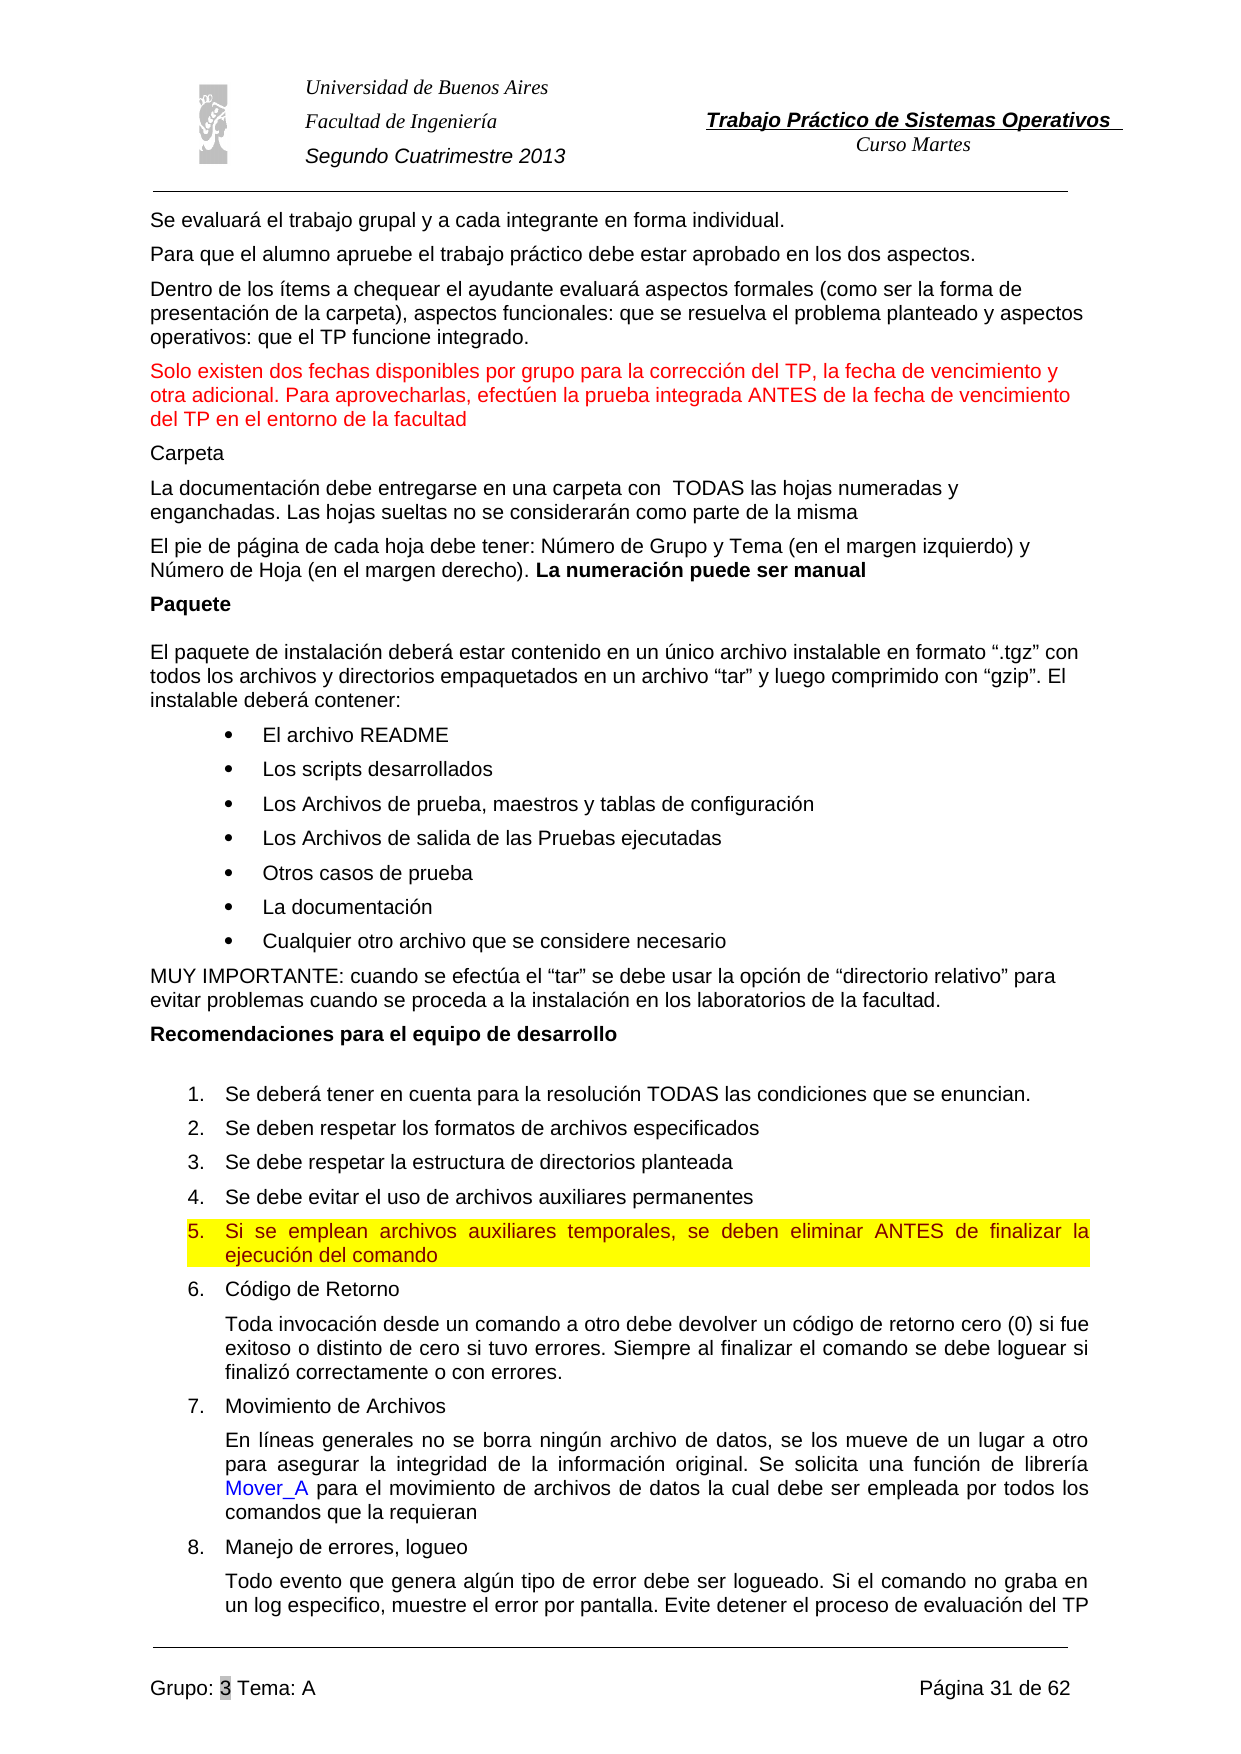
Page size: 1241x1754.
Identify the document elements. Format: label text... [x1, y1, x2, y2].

text El paquete de instalación deberá estar contenido en un único archivo instalable en formato “.tgz” con todos los archivos y directorios empaquetados en un archivo “tar” y luego comprimido con “gzip”. El instalable deberá contener: [150, 640, 1090, 712]
text MUY IMPORTANTE: cuando se efectúa el “tar” se debe usar la opción de “directorio relativo” para evitar problemas cuando se proceda a la instalación en los laboratorios de la facultad. [150, 964, 1090, 1012]
text La documentación debe entregarse en una carpeta con TODAS las hojas numeradas y enganchadas. Las hojas sueltas no se considerarán como parte de la misma [150, 476, 1090, 523]
list El archivo README [225, 722, 1090, 746]
text Toda invocación desde un comando a otro debe devolver un código de retorno cero (0) si fue exitoso o distinto de cero si tuvo errores. Siempre al finalizar el comando se debe loguear si finalizó correctamente o con errores. [225, 1312, 1090, 1383]
text Carpeta [150, 441, 1090, 465]
list Los scripts desarrollados [225, 757, 1090, 781]
list La documentación [225, 895, 1090, 919]
text Para que el alumno apruebe el trabajo práctico debe estar aprobado en los dos aspectos. [150, 242, 1090, 266]
list Los Archivos de salida de las Pruebas ejecutadas [225, 826, 1090, 850]
text En líneas generales no se borra ningún archivo de datos, se los mueve de un lugar a otro para asegurar la integridad de la información original. Se solicita una función de librería Mover_A para el movimiento de archivos de datos la cual debe ser empleada por todos los comandos que la requieran [225, 1428, 1090, 1524]
text Todo evento que genera algún tipo de error debe ser logueado. Si el comando no graba en un log especifico, muestre el error por pantalla. Evite detener el proceso de evaluación del TP [225, 1569, 1090, 1617]
list Se debe evitar el uso de archivos auxiliares permanentes [187, 1184, 1090, 1208]
list Cualquier otro archivo que se considere necesario [225, 929, 1090, 953]
list Manejo de errores, logueo [187, 1534, 1090, 1558]
list Se deberá tener en cuenta para la resolución TODAS las condiciones que se enuncian. [187, 1081, 1090, 1105]
list Si se emplean archivos auxiliares temporales, se deben eliminar ANTES de finalizar la ejecución del comando [187, 1219, 1090, 1267]
list Se debe respetar la estructura de directorios planteada [187, 1150, 1090, 1174]
picture [198, 82, 231, 166]
list Código de Retorno [187, 1277, 1090, 1301]
list Movimiento de Archivos [187, 1394, 1090, 1418]
text Paquete [150, 592, 1090, 616]
text Dentro de los ítems a chequear el ayudante evaluará aspectos formales (como ser la forma de presentación de la carpeta), aspectos funcionales: que se resuelva el problema planteado y aspectos operativos: que el TP funcione integrado. [150, 277, 1090, 348]
text El pie de página de cada hoja debe tener: Número de Grupo y Tema (en el margen izquierdo) y Número de Hoja (en el margen derecho). La numeración puede ser manual [150, 534, 1090, 582]
list Se deben respetar los formatos de archivos especificados [187, 1116, 1090, 1140]
list Otros casos de prueba [225, 860, 1090, 884]
text Recomendaciones para el equipo de desarrollo [150, 1022, 1090, 1046]
list Los Archivos de prueba, maestros y tablas de configuración [225, 791, 1090, 815]
text Solo existen dos fechas disponibles por grupo para la corrección del TP, la fecha de vencimiento y otra adicional. Para aprovecharlas, efectúen la prueba integrada ANTES de la fecha de vencimiento del TP en el entorno de la facultad [150, 359, 1090, 431]
text Se evaluará el trabajo grupal y a cada integrante en forma individual. [150, 208, 1090, 232]
